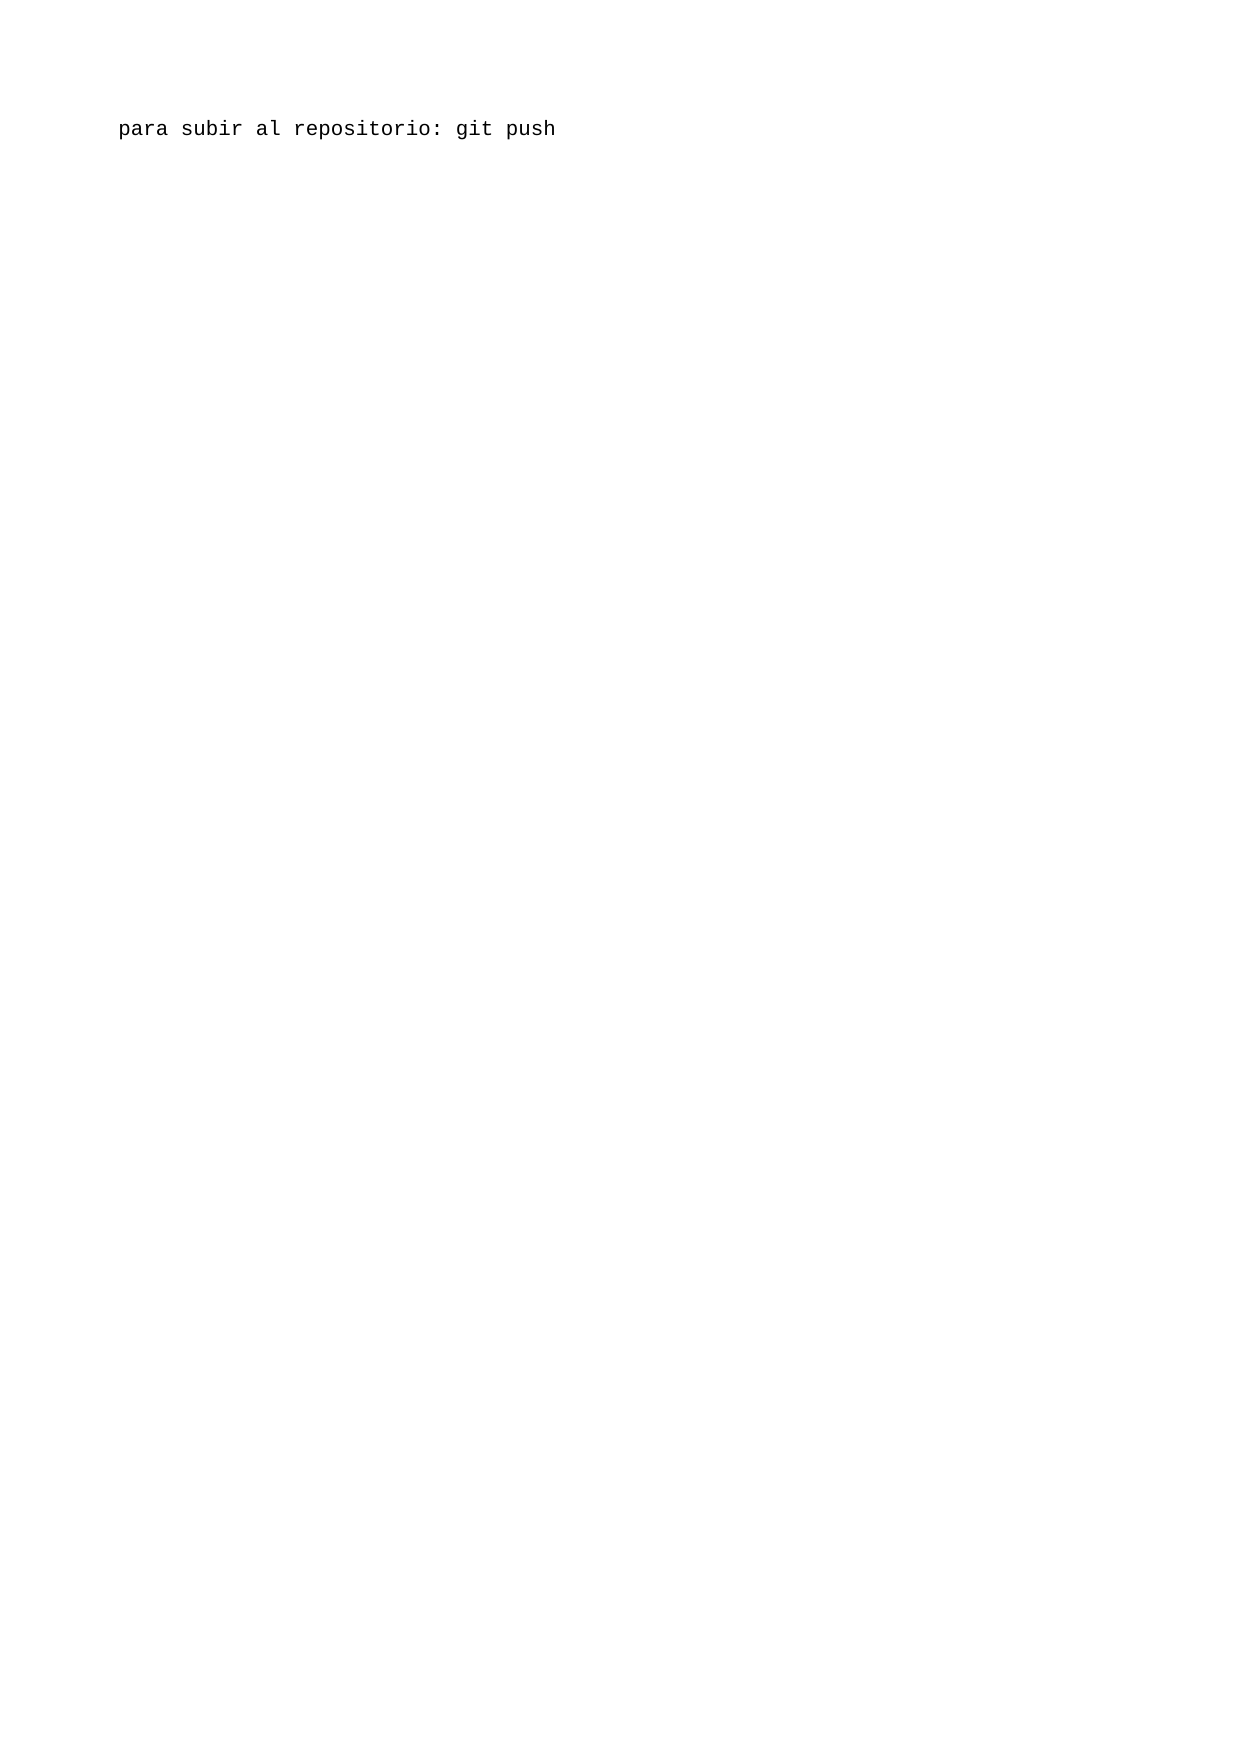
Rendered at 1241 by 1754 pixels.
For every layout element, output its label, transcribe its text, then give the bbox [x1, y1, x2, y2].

text para subir al repositorio: git push [118, 118, 1122, 142]
